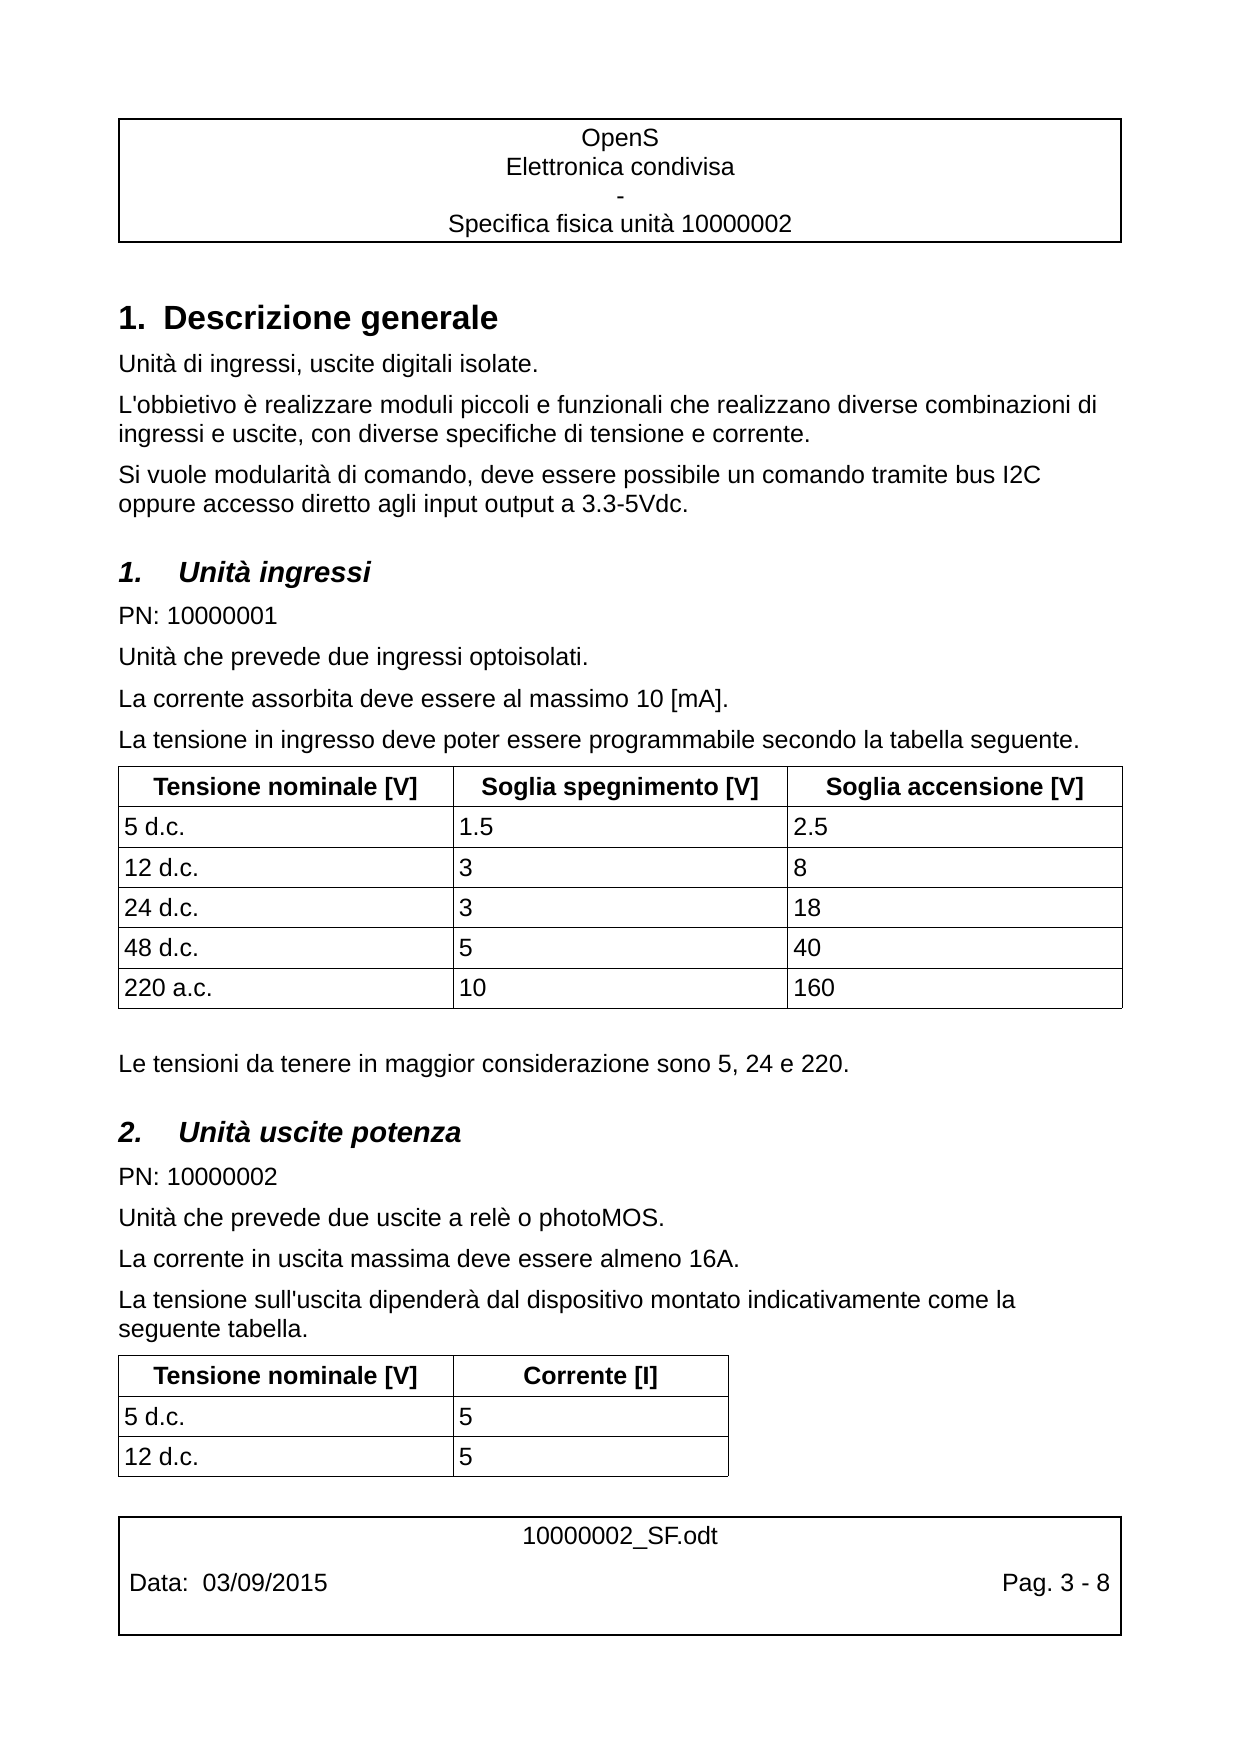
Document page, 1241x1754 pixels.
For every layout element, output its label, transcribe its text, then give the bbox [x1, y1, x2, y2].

text La corrente in uscita massima deve essere almeno 16A. [118, 1244, 1122, 1273]
table_header Tensione nominale [V] [119, 1356, 453, 1396]
table_header Soglia accensione [V] [788, 767, 1122, 806]
table_cell 5 d.c. [119, 1397, 453, 1436]
table_cell 3 [454, 848, 787, 887]
table_header Tensione nominale [V] [119, 767, 453, 806]
text PN: 10000002 [118, 1162, 1122, 1190]
table_cell 8 [788, 848, 1122, 887]
text Le tensioni da tenere in maggior considerazione sono 5, 24 e 220. [118, 1049, 1122, 1078]
table_cell 160 [788, 969, 1122, 1008]
table_cell 40 [788, 928, 1122, 968]
table_cell 24 d.c. [119, 888, 453, 927]
table_cell 10 [454, 969, 787, 1008]
table_cell 5 [454, 1397, 728, 1436]
table_cell 5 d.c. [119, 807, 453, 847]
table_header Corrente [I] [454, 1356, 728, 1396]
table_cell 220 a.c. [119, 969, 453, 1008]
table_cell 3 [454, 888, 787, 927]
table_cell 5 [454, 928, 787, 968]
table_cell 2,5 [788, 807, 1122, 847]
text La tensione sull'uscita dipenderà dal dispositivo montato indicativamente come la seguente tabella. [118, 1285, 1122, 1343]
table_header Soglia spegnimento [V] [454, 767, 787, 806]
subtitle Unità ingressi [118, 555, 1122, 588]
text La corrente assorbita deve essere al massimo 10 [mA]. [118, 683, 1122, 712]
table_cell 12 d.c. [119, 1437, 453, 1476]
table_cell 5 [454, 1437, 728, 1476]
text Unità che prevede due uscite a relè o photoMOS. [118, 1203, 1122, 1232]
subtitle Descrizione generale [118, 298, 1122, 336]
subtitle Unità uscite potenza [118, 1116, 1122, 1149]
text Unità che prevede due ingressi optoisolati. [118, 642, 1122, 671]
table_cell 1,5 [454, 807, 787, 847]
text PN: 10000001 [118, 601, 1122, 630]
table_cell 18 [788, 888, 1122, 927]
text Si vuole modularità di comando, deve essere possibile un comando tramite bus I2C oppure accesso diretto agli input output a 3.3-5Vdc. [118, 460, 1122, 517]
text Unità di ingressi, uscite digitali isolate. [118, 349, 1122, 377]
text La tensione in ingresso deve poter essere programmabile secondo la tabella seguente. [118, 725, 1122, 753]
table_cell 12 d.c. [119, 848, 453, 887]
text L'obbietivo è realizzare moduli piccoli e funzionali che realizzano diverse combinazioni di ingressi e uscite, con diverse specifiche di tensione e corrente. [118, 390, 1122, 447]
table_cell 48 d.c. [119, 928, 453, 968]
